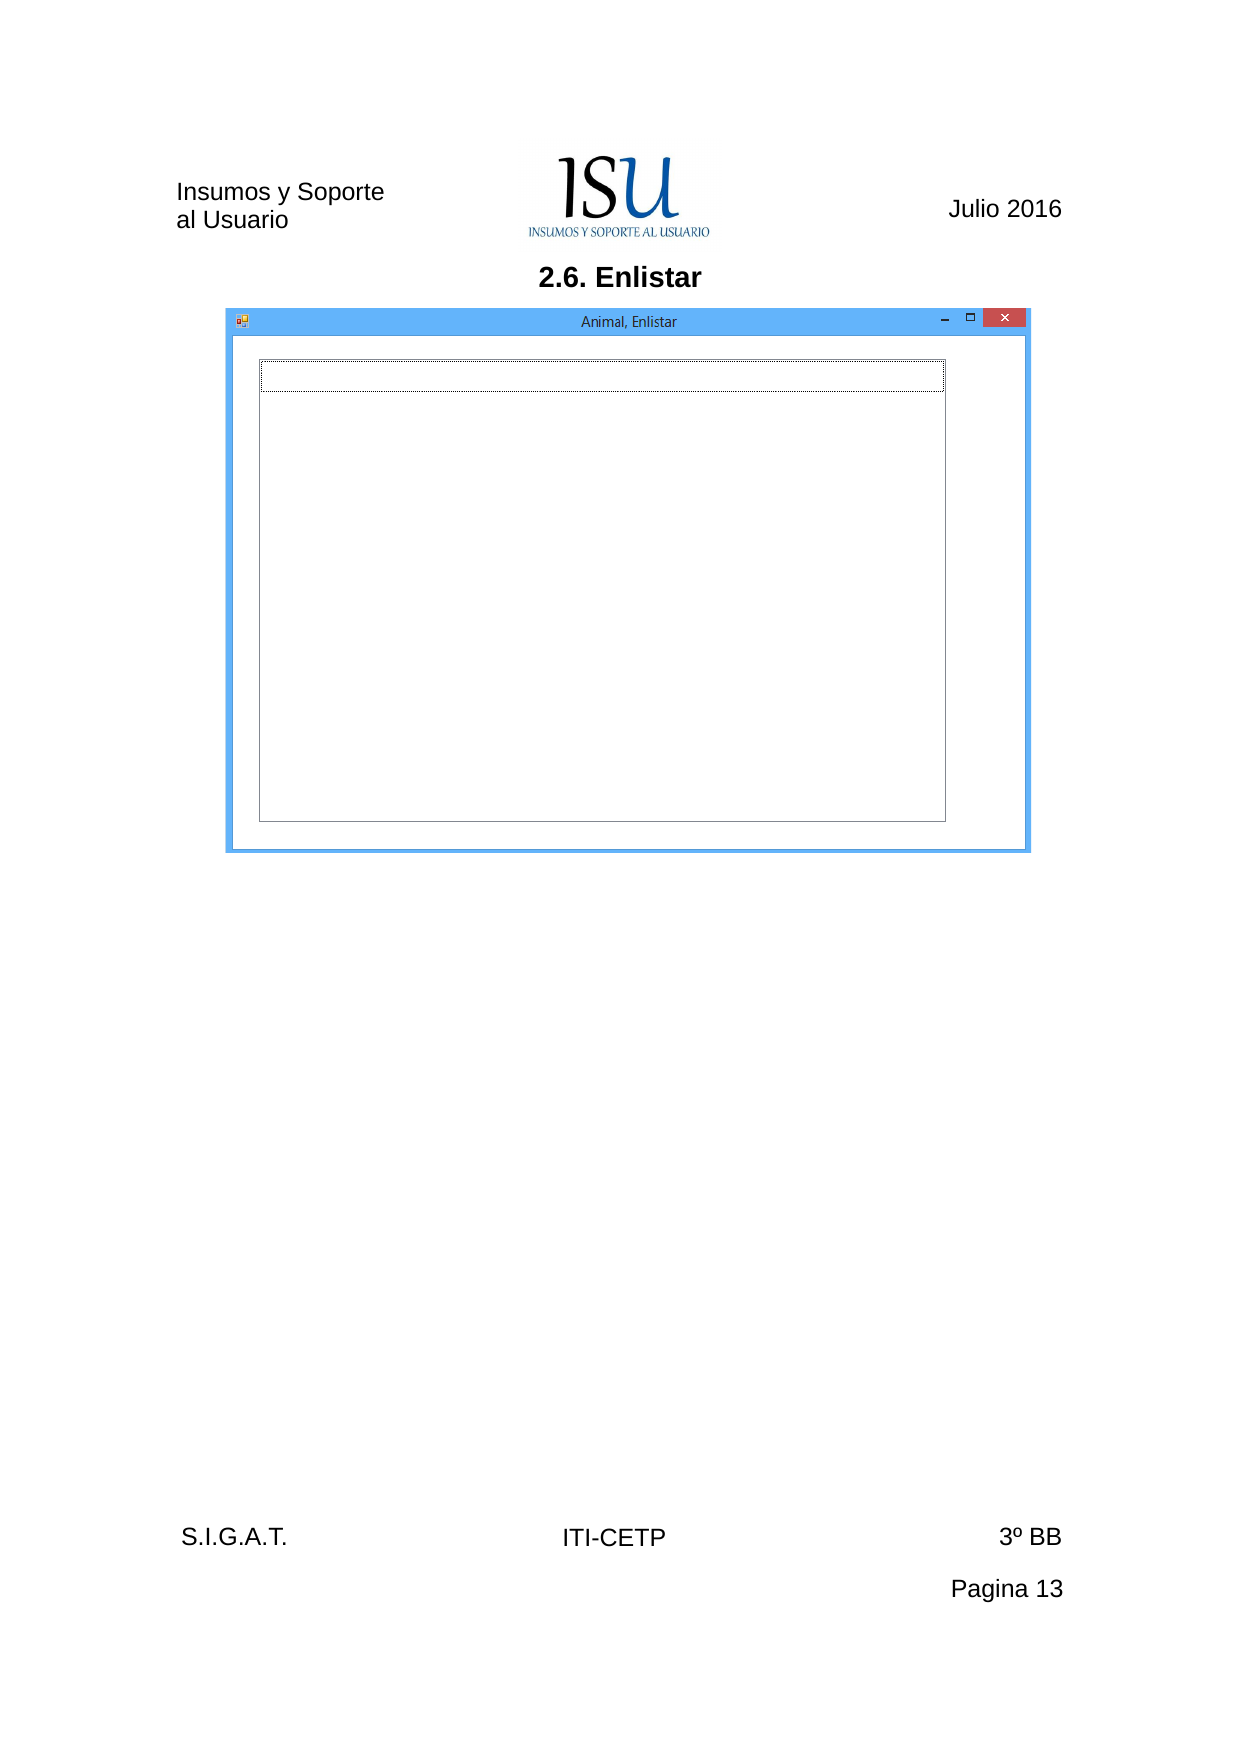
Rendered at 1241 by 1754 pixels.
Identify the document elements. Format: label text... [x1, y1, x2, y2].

text 2.6. Enlistar [177, 260, 1063, 293]
picture [517, 138, 723, 252]
